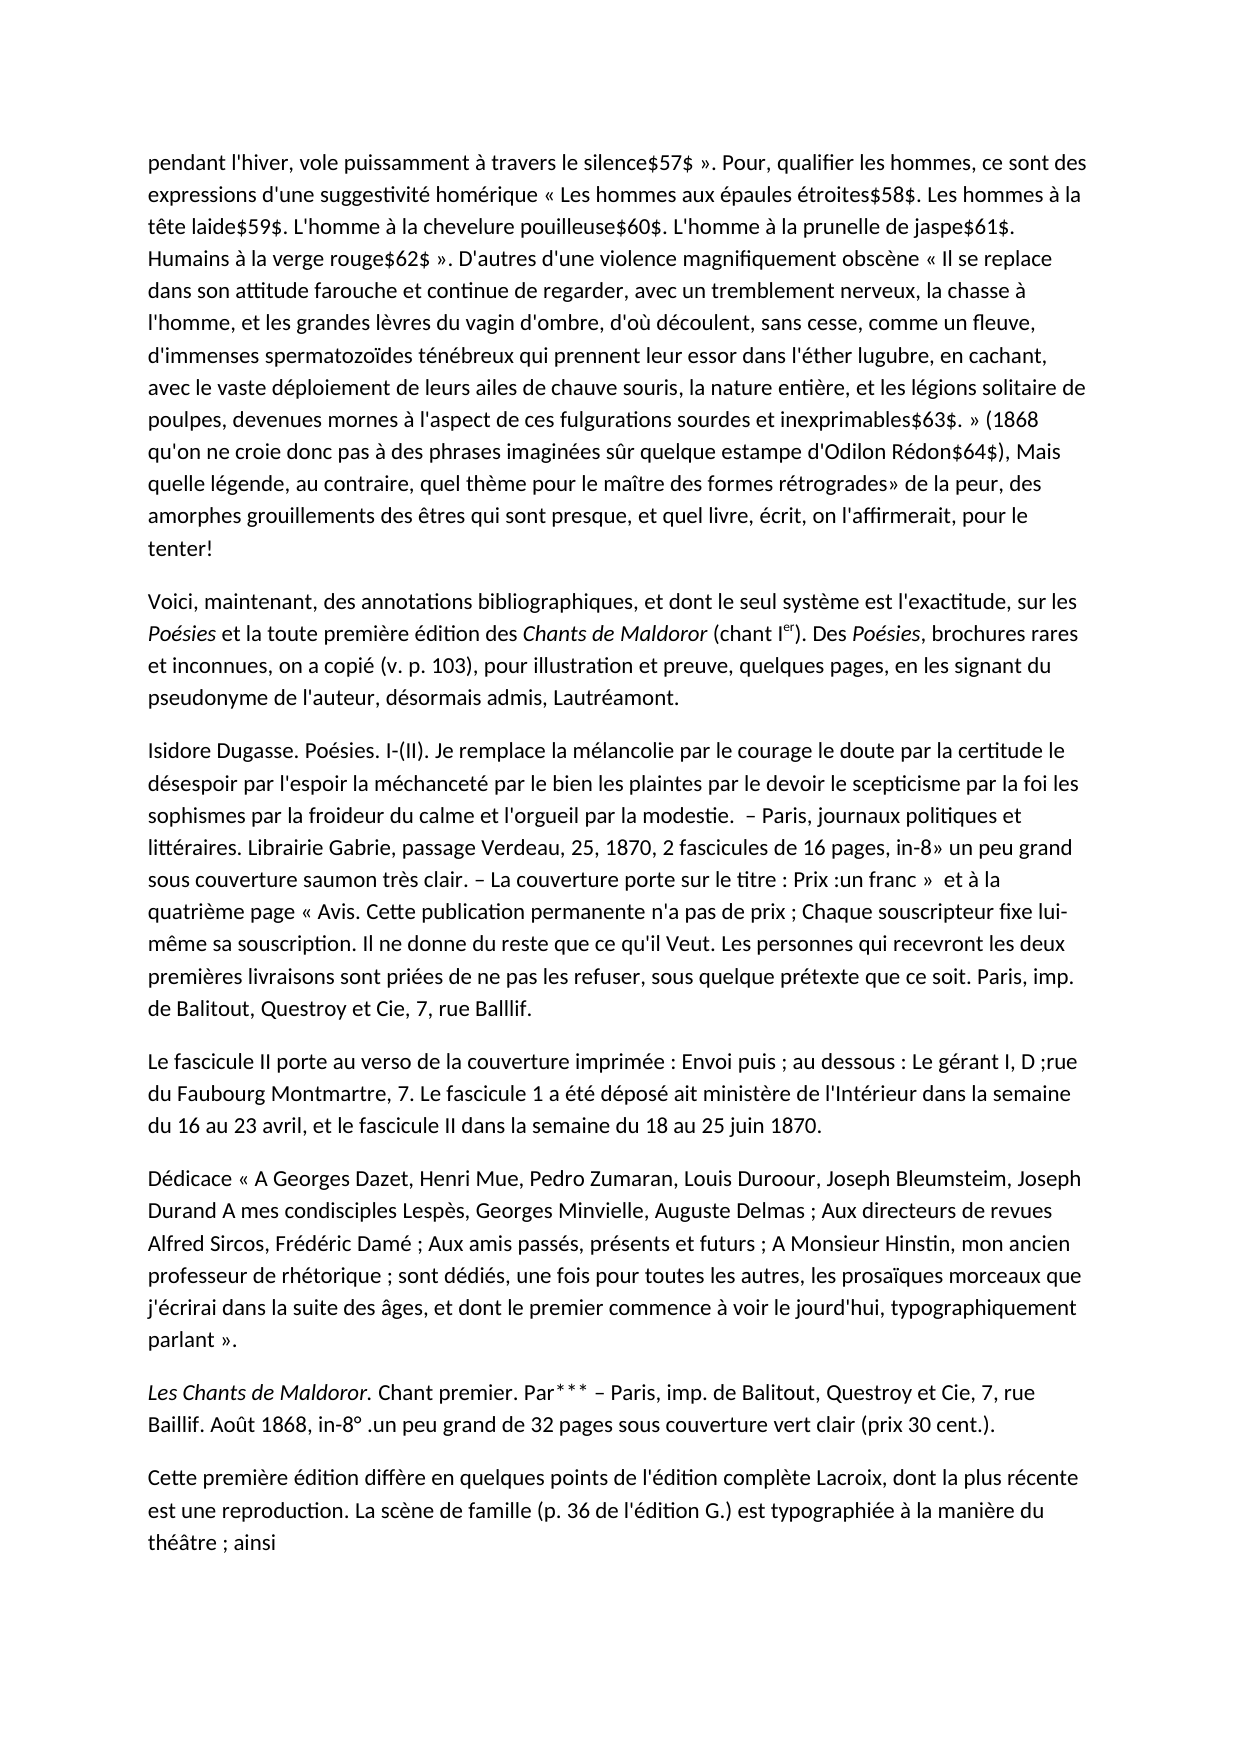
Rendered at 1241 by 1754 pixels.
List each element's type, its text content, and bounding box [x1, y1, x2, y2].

text pendant l'hiver, vole puissamment à travers le silence$57$ ». Pour, qualifier les hommes, ce sont des expressions d'une suggestivité homérique « Les hommes aux épaules étroites$58$. Les hommes à la tête laide$59$. L'homme à la chevelure pouilleuse$60$. L'homme à la prunelle de jaspe$61$. Humains à la verge rouge$62$ ». D'autres d'une violence magnifiquement obscène « Il se replace dans son attitude farouche et continue de regarder, avec un tremblement nerveux, la chasse à l'homme, et les grandes lèvres du vagin d'ombre, d'où découlent, sans cesse, comme un fleuve, d'immenses spermatozoïdes ténébreux qui prennent leur essor dans l'éther lugubre, en cachant, avec le vaste déploiement de leurs ailes de chauve souris, la nature entière, et les légions solitaire de poulpes, devenues mornes à l'aspect de ces fulgurations sourdes et inexprimables$63$. » (1868 qu'on ne croie donc pas à des phrases imaginées sûr quelque estampe d'Odilon Rédon$64$), Mais quelle légende, au contraire, quel thème pour le maître des formes rétrogrades» de la peur, des amorphes grouillements des êtres qui sont presque, et quel livre, écrit, on l'affirmerait, pour le tenter! [148, 148, 1093, 562]
text Voici, maintenant, des annotations bibliographiques, et dont le seul système est l'exactitude, sur les Poésies et la toute première édition des Chants de Maldoror (chant Ier). Des Poésies, brochures rares et inconnues, on a copié (v. p. 103), pour illustration et preuve, quelques pages, en les signant du pseudonyme de l'auteur, désormais admis, Lautréamont. [148, 587, 1093, 711]
text Cette première édition diffère en quelques points de l'édition complète Lacroix, dont la plus récente est une reproduction. La scène de famille (p. 36 de l'édition G.) est typographiée à la manière du théâtre ; ainsi [148, 1463, 1093, 1556]
text Les Chants de Maldoror. Chant premier. Par*** – Paris, imp. de Balitout, Questroy et Cie, 7, rue Baillif. Août 1868, in-8° .un peu grand de 32 pages sous couverture vert clair (prix 30 cent.). [148, 1378, 1093, 1438]
text Le fascicule II porte au verso de la couverture imprimée : Envoi puis ; au dessous : Le gérant I, D ;rue du Faubourg Montmartre, 7. Le fascicule 1 a été déposé ait ministère de l'Intérieur dans la semaine du 16 au 23 avril, et le fascicule II dans la semaine du 18 au 25 juin 1870. [148, 1047, 1093, 1139]
text Isidore Dugasse. Poésies. I-(II). Je remplace la mélancolie par le courage le doute par la certitude le désespoir par l'espoir la méchanceté par le bien les plaintes par le devoir le scepticisme par la foi les sophismes par la froideur du calme et l'orgueil par la modestie. – Paris, journaux politiques et littéraires. Librairie Gabrie, passage Verdeau, 25, 1870, 2 fascicules de 16 pages, in-8» un peu grand sous couverture saumon très clair. – La couverture porte sur le titre : Prix :un franc » et à la quatrième page « Avis. Cette publication permanente n'a pas de prix ; Chaque souscripteur fixe lui-même sa souscription. Il ne donne du reste que ce qu'il Veut. Les personnes qui recevront les deux premières livraisons sont priées de ne pas les refuser, sous quelque prétexte que ce soit. Paris, imp. de Balitout, Questroy et Cie, 7, rue Balllif. [148, 736, 1093, 1022]
text Dédicace « A Georges Dazet, Henri Mue, Pedro Zumaran, Louis Duroour, Joseph Bleumsteim, Joseph Durand A mes condisciples Lespès, Georges Minvielle, Auguste Delmas ; Aux directeurs de revues Alfred Sircos, Frédéric Damé ; Aux amis passés, présents et futurs ; A Monsieur Hinstin, mon ancien professeur de rhétorique ; sont dédiés, une fois pour toutes les autres, les prosaïques morceaux que j'écrirai dans la suite des âges, et dont le premier commence à voir le jourd'hui, typographiquement parlant ». [148, 1164, 1093, 1353]
